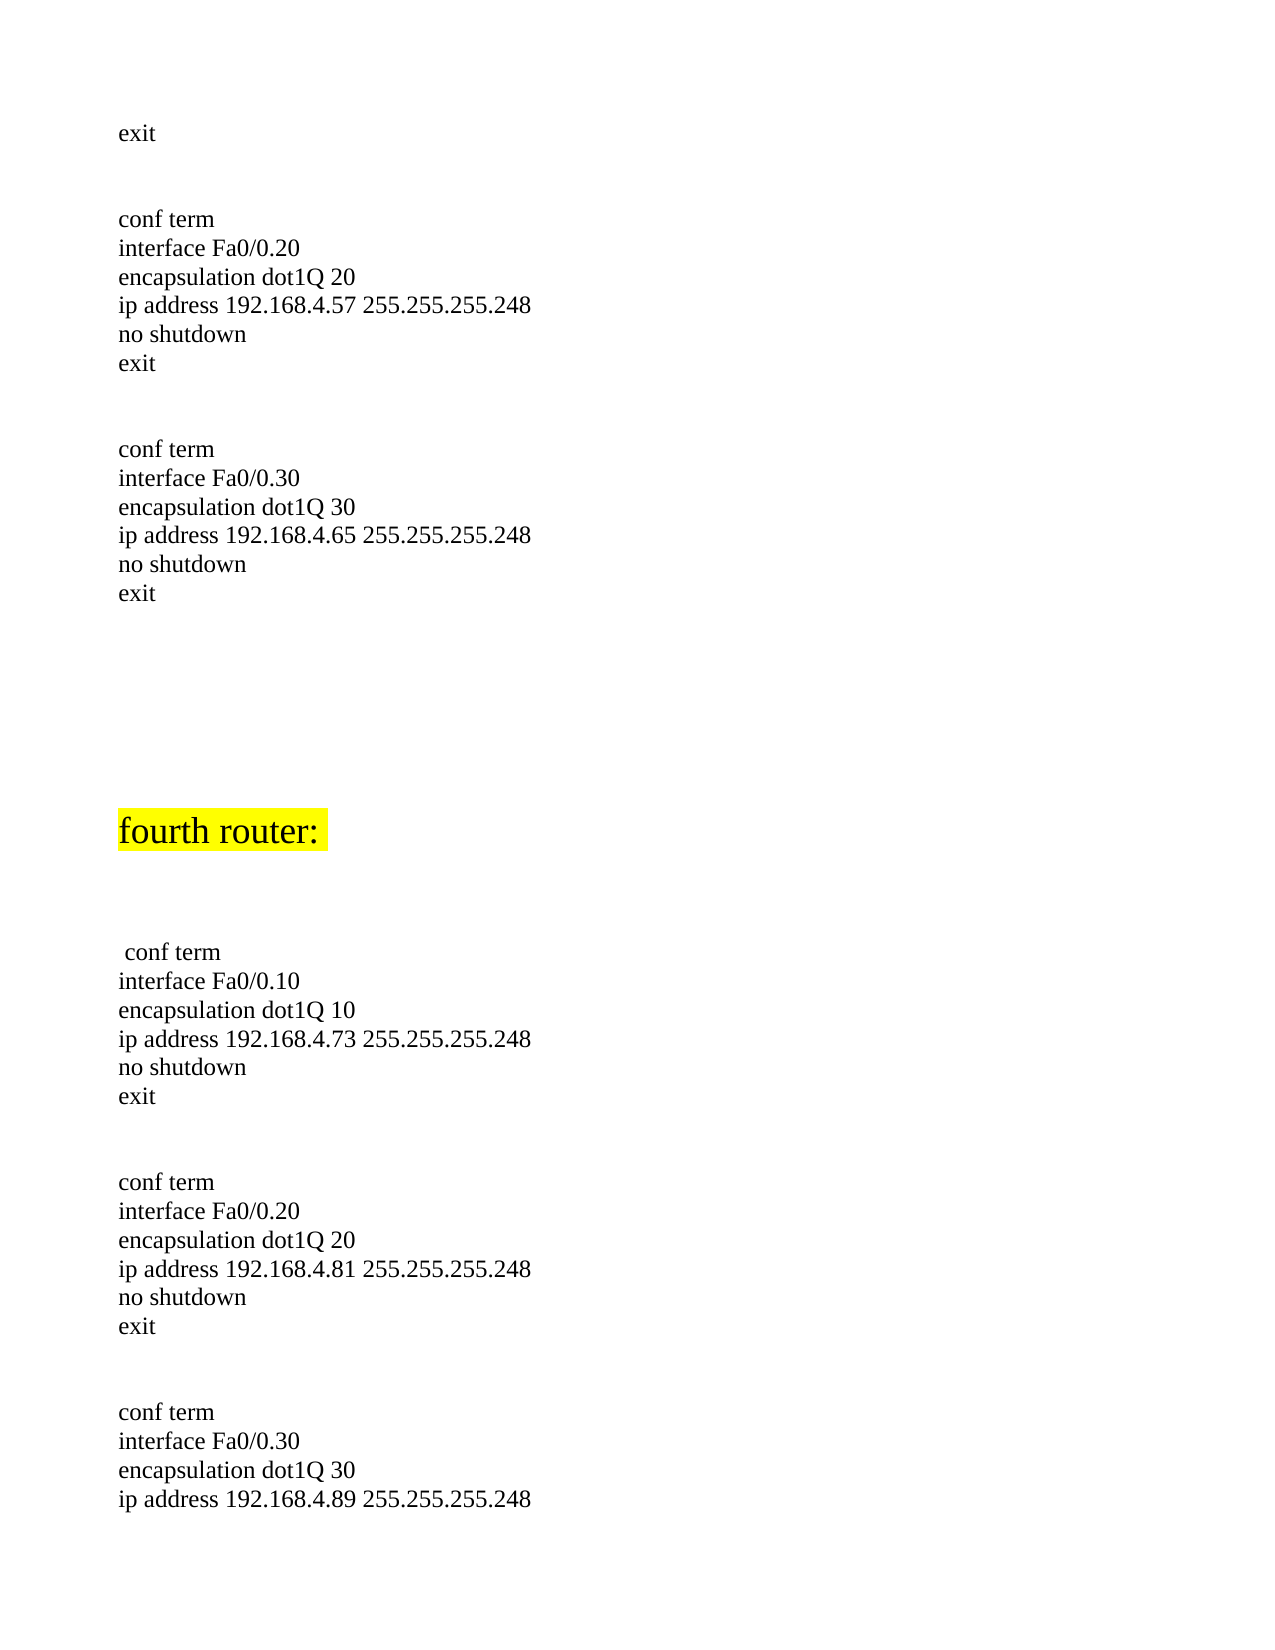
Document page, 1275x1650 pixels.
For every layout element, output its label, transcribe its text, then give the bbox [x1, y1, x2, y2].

text no shutdown [118, 549, 1157, 578]
text interface Fa0/0.20 [118, 233, 1157, 262]
text interface Fa0/0.30 [118, 463, 1157, 492]
text exit [118, 348, 1157, 377]
text fourth router: [118, 808, 1157, 851]
text ip address 192.168.4.65 255.255.255.248 [118, 521, 1157, 549]
text exit [118, 578, 1157, 607]
text no shutdown [118, 1052, 1157, 1081]
text encapsulation dot1Q 30 [118, 492, 1157, 521]
text conf term [118, 1397, 1157, 1426]
text conf term [118, 1167, 1157, 1196]
text ip address 192.168.4.57 255.255.255.248 [118, 291, 1157, 319]
text ip address 192.168.4.81 255.255.255.248 [118, 1254, 1157, 1282]
text interface Fa0/0.20 [118, 1196, 1157, 1225]
text conf term [118, 937, 1157, 966]
text exit [118, 1311, 1157, 1340]
text exit [118, 118, 1157, 147]
text interface Fa0/0.30 [118, 1426, 1157, 1455]
text conf term [118, 434, 1157, 463]
text ip address 192.168.4.73 255.255.255.248 [118, 1024, 1157, 1052]
text encapsulation dot1Q 20 [118, 262, 1157, 291]
text exit [118, 1081, 1157, 1110]
text no shutdown [118, 1282, 1157, 1311]
text interface Fa0/0.10 [118, 966, 1157, 995]
text no shutdown [118, 319, 1157, 348]
text encapsulation dot1Q 30 [118, 1455, 1157, 1484]
text encapsulation dot1Q 20 [118, 1225, 1157, 1254]
text conf term [118, 204, 1157, 233]
text encapsulation dot1Q 10 [118, 995, 1157, 1024]
text ip address 192.168.4.89 255.255.255.248 [118, 1484, 1157, 1512]
